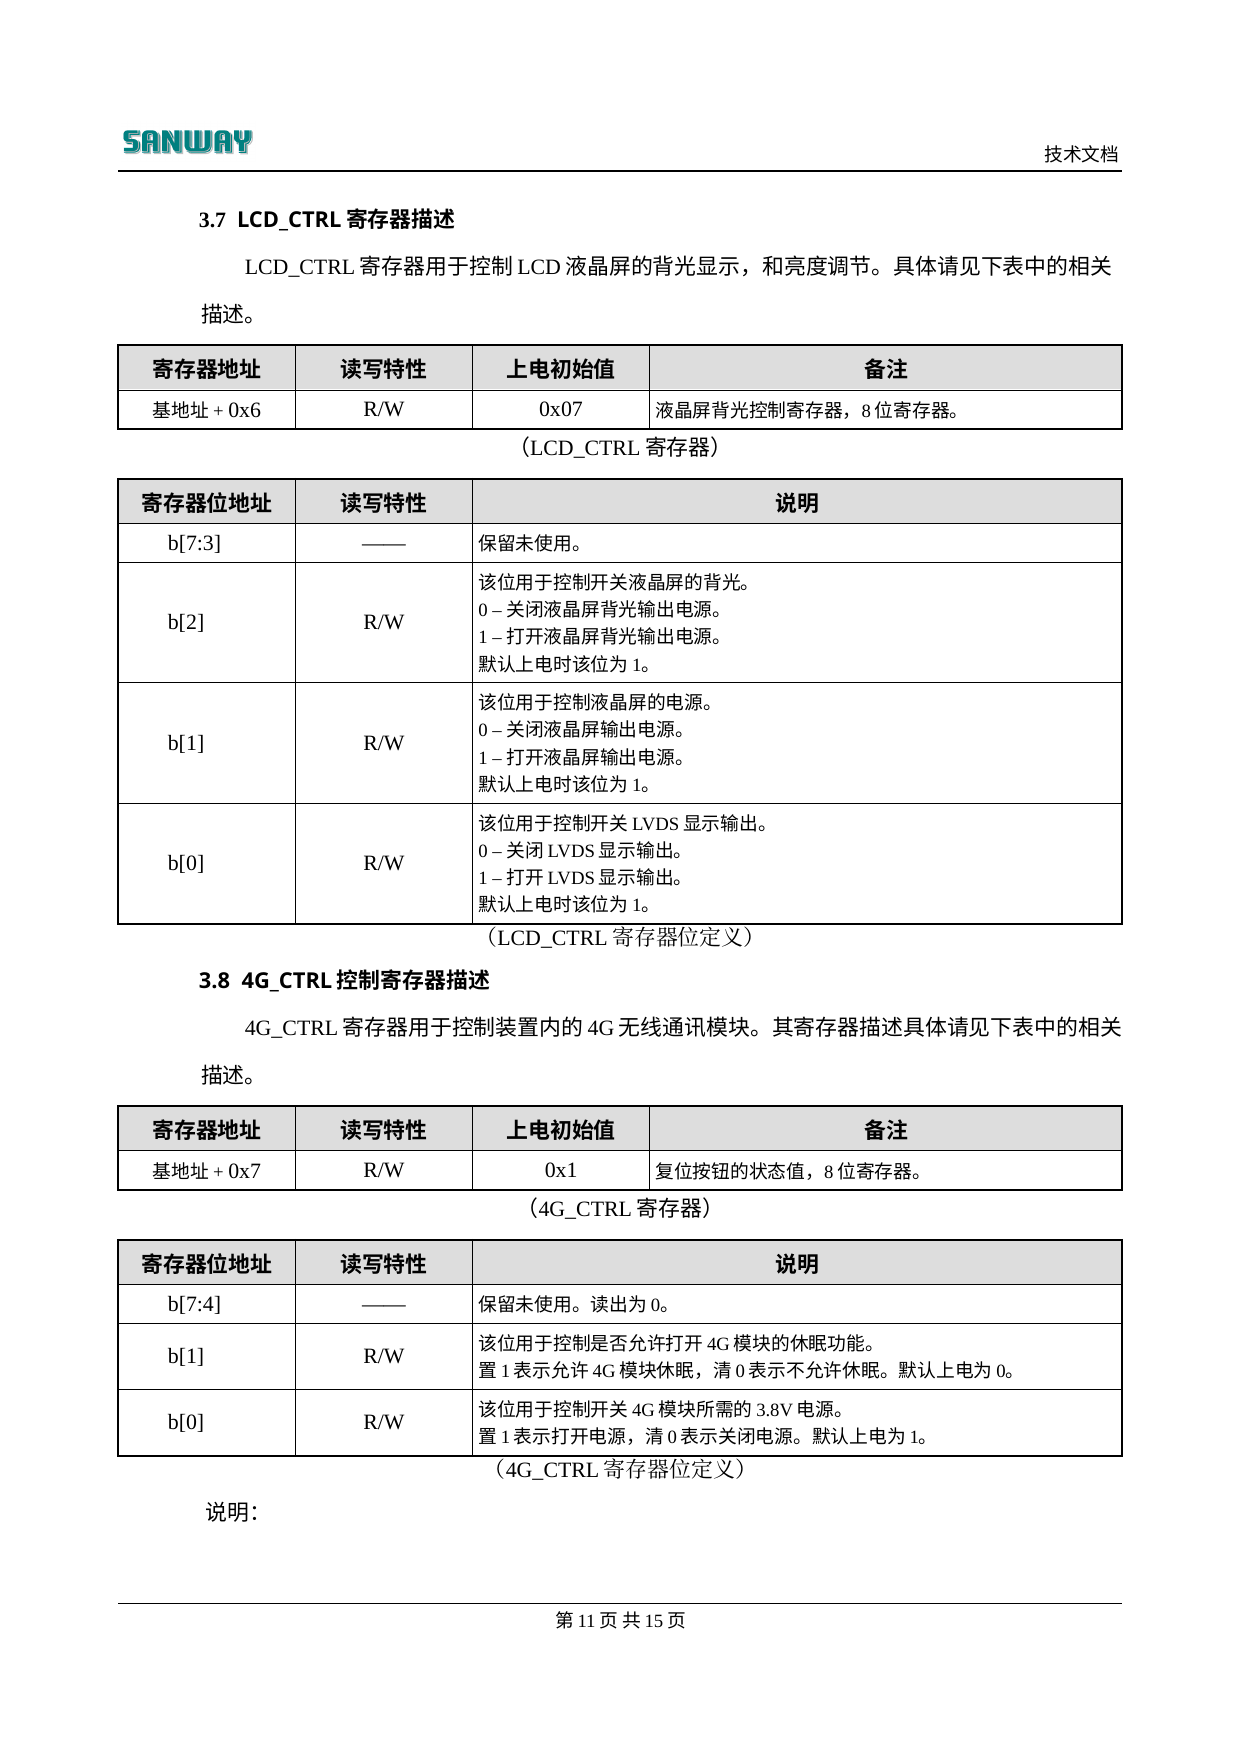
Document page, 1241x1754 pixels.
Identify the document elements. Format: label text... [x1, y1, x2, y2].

text （4G_CTRL寄存器位定义） [118, 1457, 1122, 1482]
table_cell 该位用于控制开关4G模块所需的3.8V电源。 置1表示打开电源，清0表示关闭电源。默认上电为1。 [473, 1390, 1121, 1454]
table_header 读写特性 [296, 346, 472, 389]
table_cell b[7:3] [119, 524, 295, 562]
table_header 备注 [650, 1107, 1121, 1150]
table_cell 0x07 [473, 391, 649, 428]
list 4G_CTRL控制寄存器描述 [193, 963, 1122, 994]
table_cell R/W [296, 1324, 472, 1389]
table_header 上电初始值 [473, 1107, 649, 1150]
text （4G_CTRL寄存器） [118, 1191, 1122, 1223]
text 4G_CTRL寄存器用于控制装置内的4G无线通讯模块。其寄存器描述具体请见下表中的相关描述。 [201, 1010, 1122, 1089]
table_cell b[0] [119, 1390, 295, 1454]
table_cell —— [296, 524, 472, 562]
table_header 说明 [473, 480, 1121, 523]
table_cell 该位用于控制是否允许打开4G模块的休眠功能。 置1表示允许4G模块休眠，清0表示不允许休眠。默认上电为0。 [473, 1324, 1121, 1389]
table_header 读写特性 [296, 1107, 472, 1150]
text 说明： [206, 1494, 1122, 1526]
table_cell R/W [296, 1390, 472, 1454]
text LCD_CTRL寄存器用于控制LCD液晶屏的背光显示，和亮度调节。具体请见下表中的相关描述。 [201, 249, 1122, 328]
table_cell 基地址 + 0x7 [119, 1151, 295, 1189]
table_cell 该位用于控制液晶屏的电源。 0 – 关闭液晶屏输出电源。 1 – 打开液晶屏输出电源。 默认上电时该位为1。 [473, 683, 1121, 802]
list LCD_CTRL寄存器描述 [193, 202, 1122, 233]
table_header 备注 [650, 346, 1121, 389]
table_cell R/W [296, 804, 472, 923]
table_cell 复位按钮的状态值，8位寄存器。 [650, 1151, 1121, 1189]
table_header 寄存器位地址 [119, 480, 295, 523]
table_header 寄存器地址 [119, 346, 295, 389]
table_cell R/W [296, 563, 472, 682]
table_header 上电初始值 [473, 346, 649, 389]
table_header 寄存器位地址 [119, 1241, 295, 1284]
text （LCD_CTRL寄存器） [118, 430, 1122, 462]
table_header 说明 [473, 1241, 1121, 1284]
table_cell 基地址 + 0x6 [119, 391, 295, 428]
table_cell 保留未使用。 [473, 524, 1121, 562]
table_cell 该位用于控制开关LVDS显示输出。 0 – 关闭LVDS显示输出。 1 – 打开LVDS显示输出。 默认上电时该位为1。 [473, 804, 1121, 923]
table_cell b[2] [119, 563, 295, 682]
table_header 读写特性 [296, 1241, 472, 1284]
table_cell R/W [296, 1151, 472, 1189]
table_header 读写特性 [296, 480, 472, 523]
table_cell 该位用于控制开关液晶屏的背光。 0 – 关闭液晶屏背光输出电源。 1 – 打开液晶屏背光输出电源。 默认上电时该位为1。 [473, 563, 1121, 682]
table_cell 液晶屏背光控制寄存器，8位寄存器。 [650, 391, 1121, 428]
table_cell 保留未使用。读出为0。 [473, 1285, 1121, 1323]
table_cell R/W [296, 683, 472, 802]
table_cell 0x1 [473, 1151, 649, 1189]
text （LCD_CTRL寄存器位定义） [118, 925, 1122, 950]
table_cell b[1] [119, 683, 295, 802]
table_cell b[0] [119, 804, 295, 923]
table_cell R/W [296, 391, 472, 428]
table_cell —— [296, 1285, 472, 1323]
table_header 寄存器地址 [119, 1107, 295, 1150]
table_cell b[1] [119, 1324, 295, 1389]
table_cell b[7:4] [119, 1285, 295, 1323]
